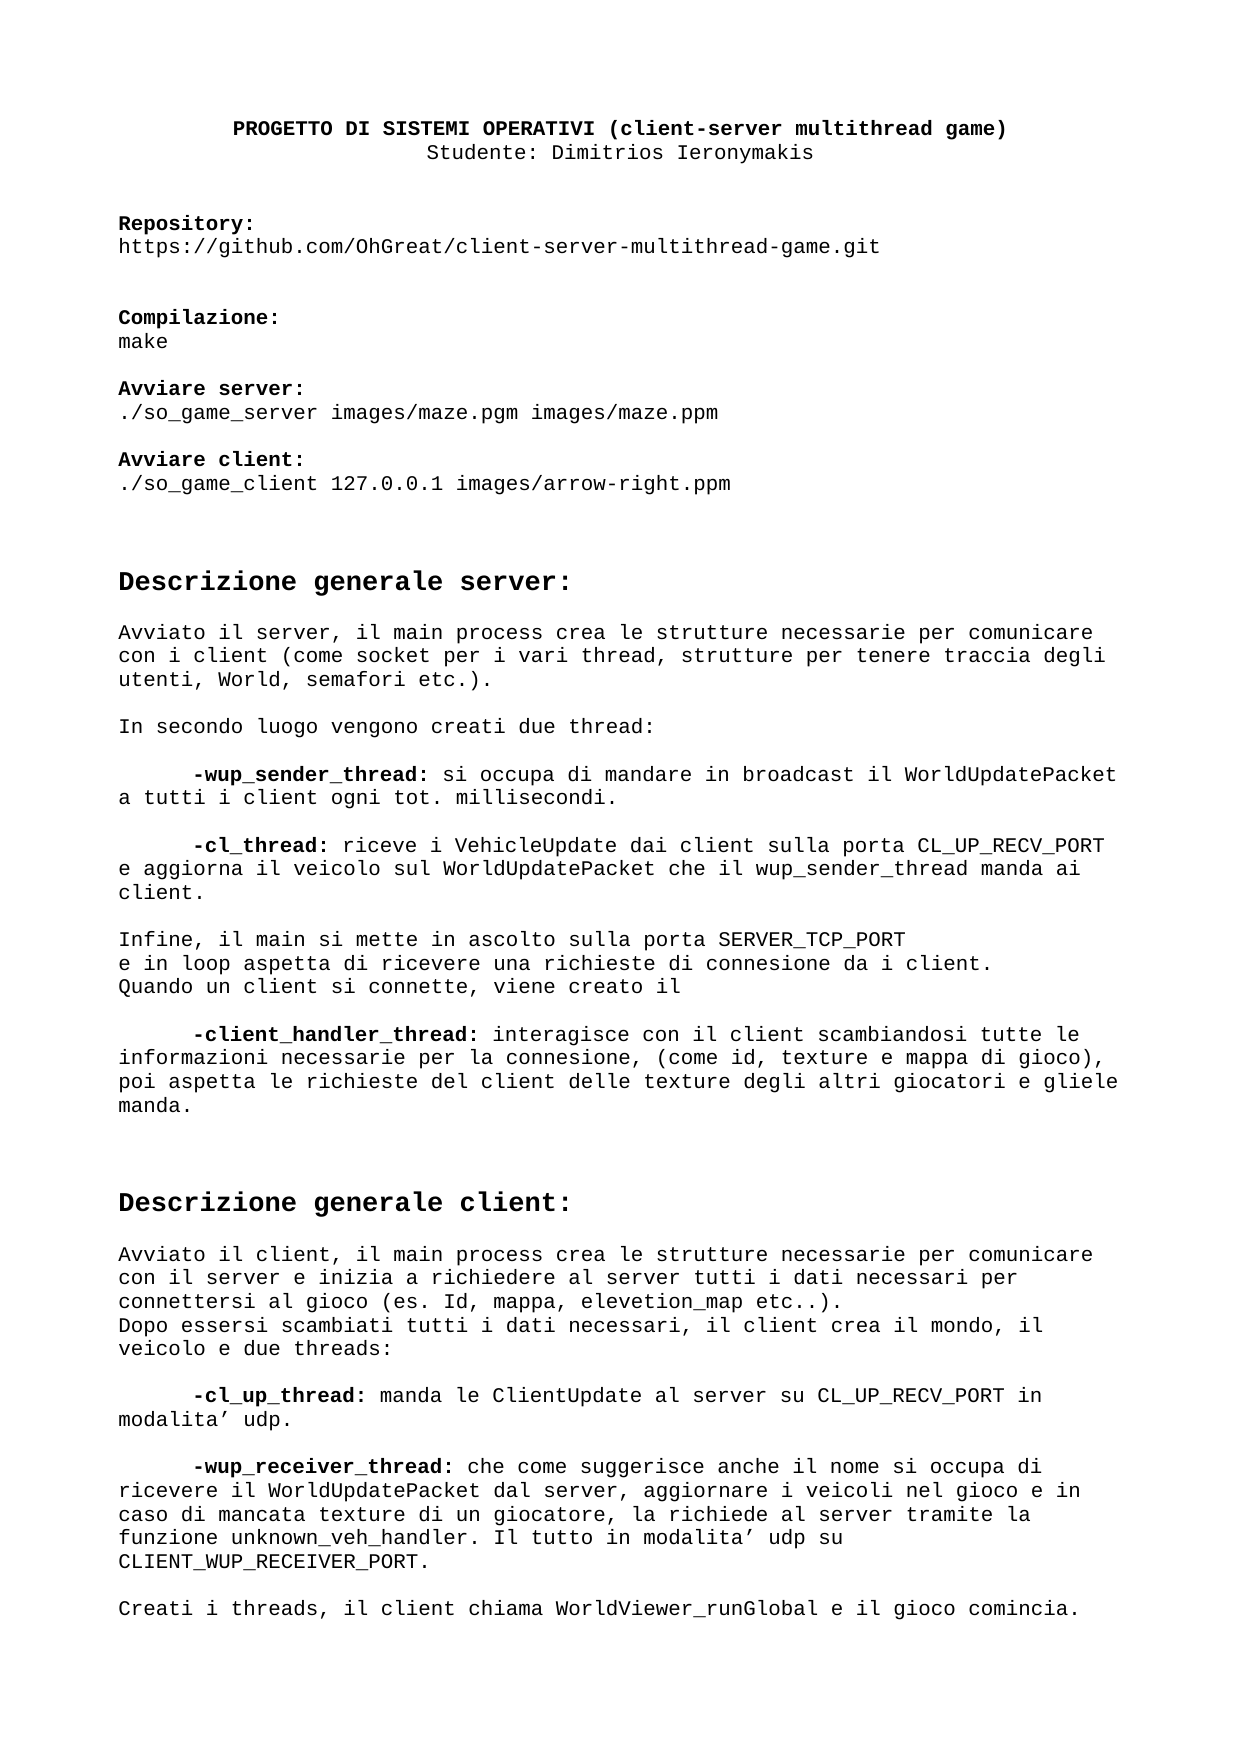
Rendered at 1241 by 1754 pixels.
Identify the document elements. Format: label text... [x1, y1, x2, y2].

text Infine, il main si mette in ascolto sulla porta SERVER_TCP_PORT [118, 929, 1122, 953]
text Avviare server: [118, 378, 1122, 402]
text -client_handler_thread: interagisce con il client scambiandosi tutte le informazioni necessarie per la connesione, (come id, texture e mappa di gioco), poi aspetta le richieste del client delle texture degli altri giocatori e gliele manda. [118, 1024, 1122, 1118]
text Creati i threads, il client chiama WorldViewer_runGlobal e il gioco comincia. [118, 1598, 1122, 1622]
text ./so_game_client 127.0.0.1 images/arrow-right.ppm [118, 473, 1122, 496]
text Avviare client: [118, 449, 1122, 473]
text Repository: [118, 213, 1122, 236]
text e in loop aspetta di ricevere una richieste di connesione da i client. [118, 953, 1122, 976]
text In secondo luogo vengono creati due thread: [118, 716, 1122, 740]
text Studente: Dimitrios Ieronymakis [118, 142, 1122, 165]
text Quando un client si connette, viene creato il [118, 976, 1122, 1000]
text Descrizione generale client: [118, 1189, 1122, 1220]
text -cl_thread: riceve i VehicleUpdate dai client sulla porta CL_UP_RECV_PORT e aggiorna il veicolo sul WorldUpdatePacket che il wup_sender_thread manda ai client. [118, 834, 1122, 906]
text ./so_game_server images/maze.pgm images/maze.ppm [118, 402, 1122, 426]
text -wup_sender_thread: si occupa di mandare in broadcast il WorldUpdatePacket a tutti i client ogni tot. millisecondi. [118, 764, 1122, 811]
text -wup_receiver_thread: che come suggerisce anche il nome si occupa di ricevere il WorldUpdatePacket dal server, aggiornare i veicoli nel gioco e in caso di mancata texture di un giocatore, la richiede al server tramite la funzione unknown_veh_handler. Il tutto in modalita’ udp su CLIENT_WUP_RECEIVER_PORT. [118, 1456, 1122, 1575]
text Avviato il server, il main process crea le strutture necessarie per comunicare con i client (come socket per i vari thread, strutture per tenere traccia degli utenti, World, semafori etc.). [118, 622, 1122, 693]
text PROGETTO DI SISTEMI OPERATIVI (client-server multithread game) [118, 118, 1122, 142]
text Avviato il client, il main process crea le strutture necessarie per comunicare con il server e inizia a richiedere al server tutti i dati necessari per connettersi al gioco (es. Id, mappa, elevetion_map etc..). [118, 1244, 1122, 1314]
text make [118, 331, 1122, 354]
text Dopo essersi scambiati tutti i dati necessari, il client crea il mondo, il veicolo e due threads: [118, 1314, 1122, 1362]
text https://github.com/OhGreat/client-server-multithread-game.git [118, 236, 1122, 260]
text Descrizione generale server: [118, 567, 1122, 598]
text -cl_up_thread: manda le ClientUpdate al server su CL_UP_RECV_PORT in modalita’ udp. [118, 1386, 1122, 1433]
text Compilazione: [118, 307, 1122, 331]
